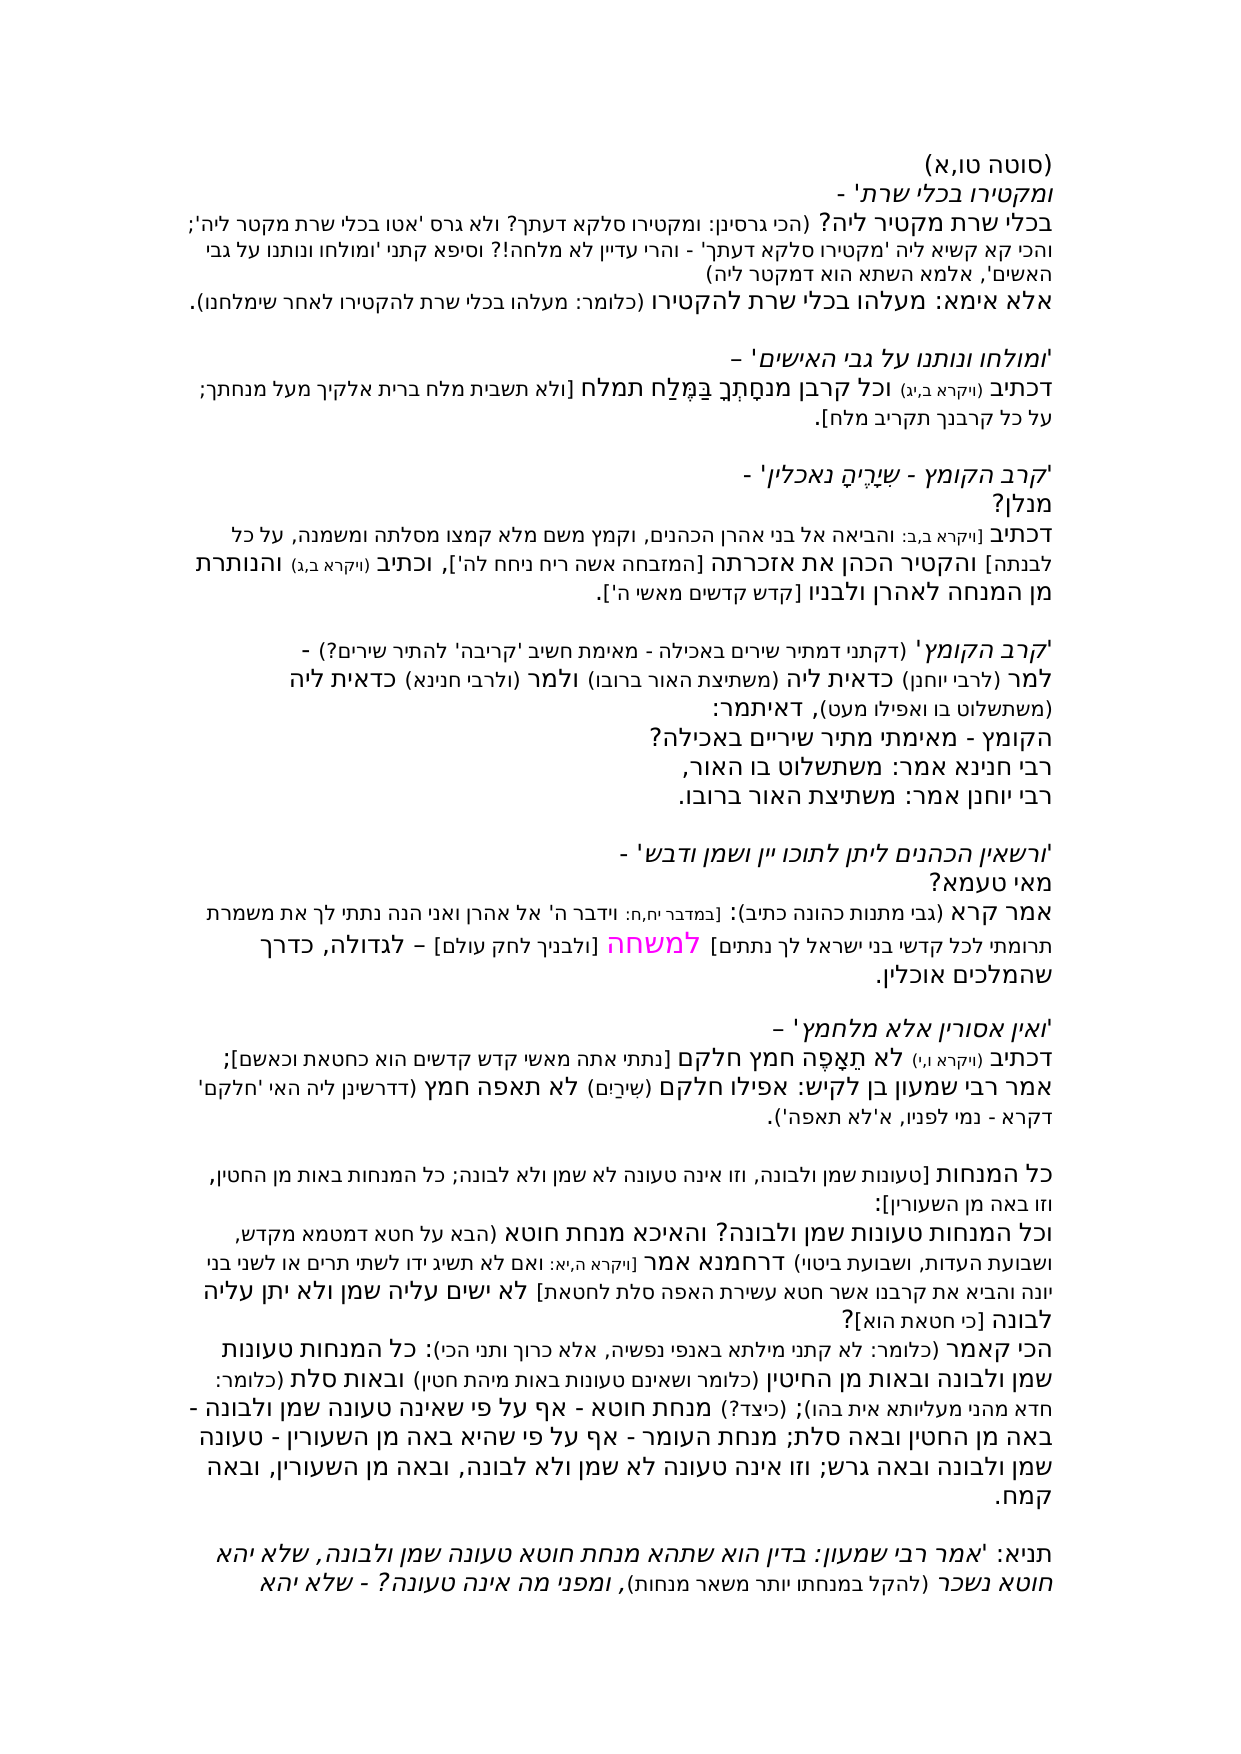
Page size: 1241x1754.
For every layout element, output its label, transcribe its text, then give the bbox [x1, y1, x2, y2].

text דכתיב [ויקרא ב,ב: והביאה אל בני אהרן הכהנים, וקמץ משם מלא קמצו מסלתה ומשמנה, על כל לבנתה] והקטיר הכהן את אזכרתה [המזבחה אשה ריח ניחח לה'], וכתיב (ויקרא ב,ג) והנותרת מן המנחה לאהרן ולבניו [קדש קדשים מאשי ה']. [187, 519, 1053, 606]
text בכלי שרת מקטיר ליה? (הכי גרסינן: ומקטירו סלקא דעתך? ולא גרס 'אטו בכלי שרת מקטר ליה'; והכי קא קשיא ליה 'מקטירו סלקא דעתך' - והרי עדיין לא מלחה!? וסיפא קתני 'ומולחו ונותנו על גבי האשים', אלמא השתא הוא דמקטר ליה) [187, 208, 1053, 286]
text 'ומולחו ונותנו על גבי האישים' – [187, 344, 1053, 373]
text אמר רבי שמעון בן לקיש: אפילו חלקם (שִירַיִם) לא תאפה חמץ (דדרשינן ליה האי 'חלקם' דקרא - נמי לפניו, א'לא תאפה'). [187, 1072, 1053, 1131]
text 'ורשאין הכהנים ליתן לתוכו יין ושמן ודבש' - [187, 839, 1053, 868]
text הקומץ - מאימתי מתיר שיריים באכילה? [187, 723, 1053, 752]
text תניא: 'אמר רבי שמעון: בדין הוא שתהא מנחת חוטא טעונה שמן ולבונה, שלא יהא חוטא נשכר (להקל במנחתו יותר משאר מנחות), ומפני מה אינה טעונה? - שלא יהא [187, 1539, 1053, 1597]
text (סוטה טו,א) [187, 150, 1053, 179]
text ומקטירו בכלי שרת' - [187, 179, 1053, 208]
text למר (לרבי יוחנן) כדאית ליה (משתיצת האור ברובו) ולמר (ולרבי חנינא) כדאית ליה (משתשלוט בו ואפילו מעט), דאיתמר: [187, 664, 1053, 723]
text מנלן? [187, 489, 1053, 519]
text מאי טעמא? [187, 868, 1053, 897]
text דכתיב (ויקרא ב,יג) וכל קרבן מנחָתְךָ בַּמֶּלַח תמלח [ולא תשבית מלח ברית אלקיך מעל מנחתך; על כל קרבנך תקריב מלח]. [187, 373, 1053, 432]
text דכתיב (ויקרא ו,י) לא תֵאָפֶה חמץ חלקם [נתתי אתה מאשי קדש קדשים הוא כחטאת וכאשם]; [187, 1043, 1053, 1072]
text רבי חנינא אמר: משתשלוט בו האור, [187, 752, 1053, 781]
text הכי קאמר (כלומר: לא קתני מילתא באנפי נפשיה, אלא כרוך ותני הכי): כל המנחות טעונות שמן ולבונה ובאות מן החיטין (כלומר ושאינם טעונות באות מיהת חטין) ובאות סלת (כלומר: חדא מהני מעליותא אית בהו); (כיצד?) מנחת חוטא - אף על פי שאינה טעונה שמן ולבונה - באה מן החטין ובאה סלת; מנחת העומר - אף על פי שהיא באה מן השעורין - טעונה שמן ולבונה ובאה גרש; וזו אינה טעונה לא שמן ולא לבונה, ובאה מן השעורין, ובאה קמח. [187, 1335, 1053, 1510]
text 'ואין אסורין אלא מלחמץ' – [187, 1014, 1053, 1043]
text אמר קרא (גבי מתנות כהונה כתיב): [במדבר יח,ח: וידבר ה' אל אהרן ואני הנה נתתי לך את משמרת תרומתי לכל קדשי בני ישראל לך נתתים] למשחה [ולבניך לחק עולם] – לגדולה, כדרך שהמלכים אוכלין. [187, 897, 1053, 990]
text וכל המנחות טעונות שמן ולבונה? והאיכא מנחת חוטא (הבא על חטא דמטמא מקדש, ושבועת העדות, ושבועת ביטוי) דרחמנא אמר [ויקרא ה,יא: ואם לא תשיג ידו לשתי תרים או לשני בני יונה והביא את קרבנו אשר חטא עשירת האפה סלת לחטאת] לא ישים עליה שמן ולא יתן עליה לבונה [כי חטאת הוא]? [187, 1218, 1053, 1335]
text כל המנחות [טעונות שמן ולבונה, וזו אינה טעונה לא שמן ולא לבונה; כל המנחות באות מן החטין, וזו באה מן השעורין]: [187, 1159, 1053, 1218]
text אלא אימא: מעלהו בכלי שרת להקטירו (כלומר: מעלהו בכלי שרת להקטירו לאחר שימלחנו). [187, 286, 1053, 315]
text 'קרב הקומץ' (דקתני דמתיר שירים באכילה - מאימת חשיב 'קריבה' להתיר שירים?) - [187, 635, 1053, 664]
text רבי יוחנן אמר: משתיצת האור ברובו. [187, 781, 1053, 810]
text 'קרב הקומץ - שִיָרֶיהָ נאכלין' - [187, 460, 1053, 489]
